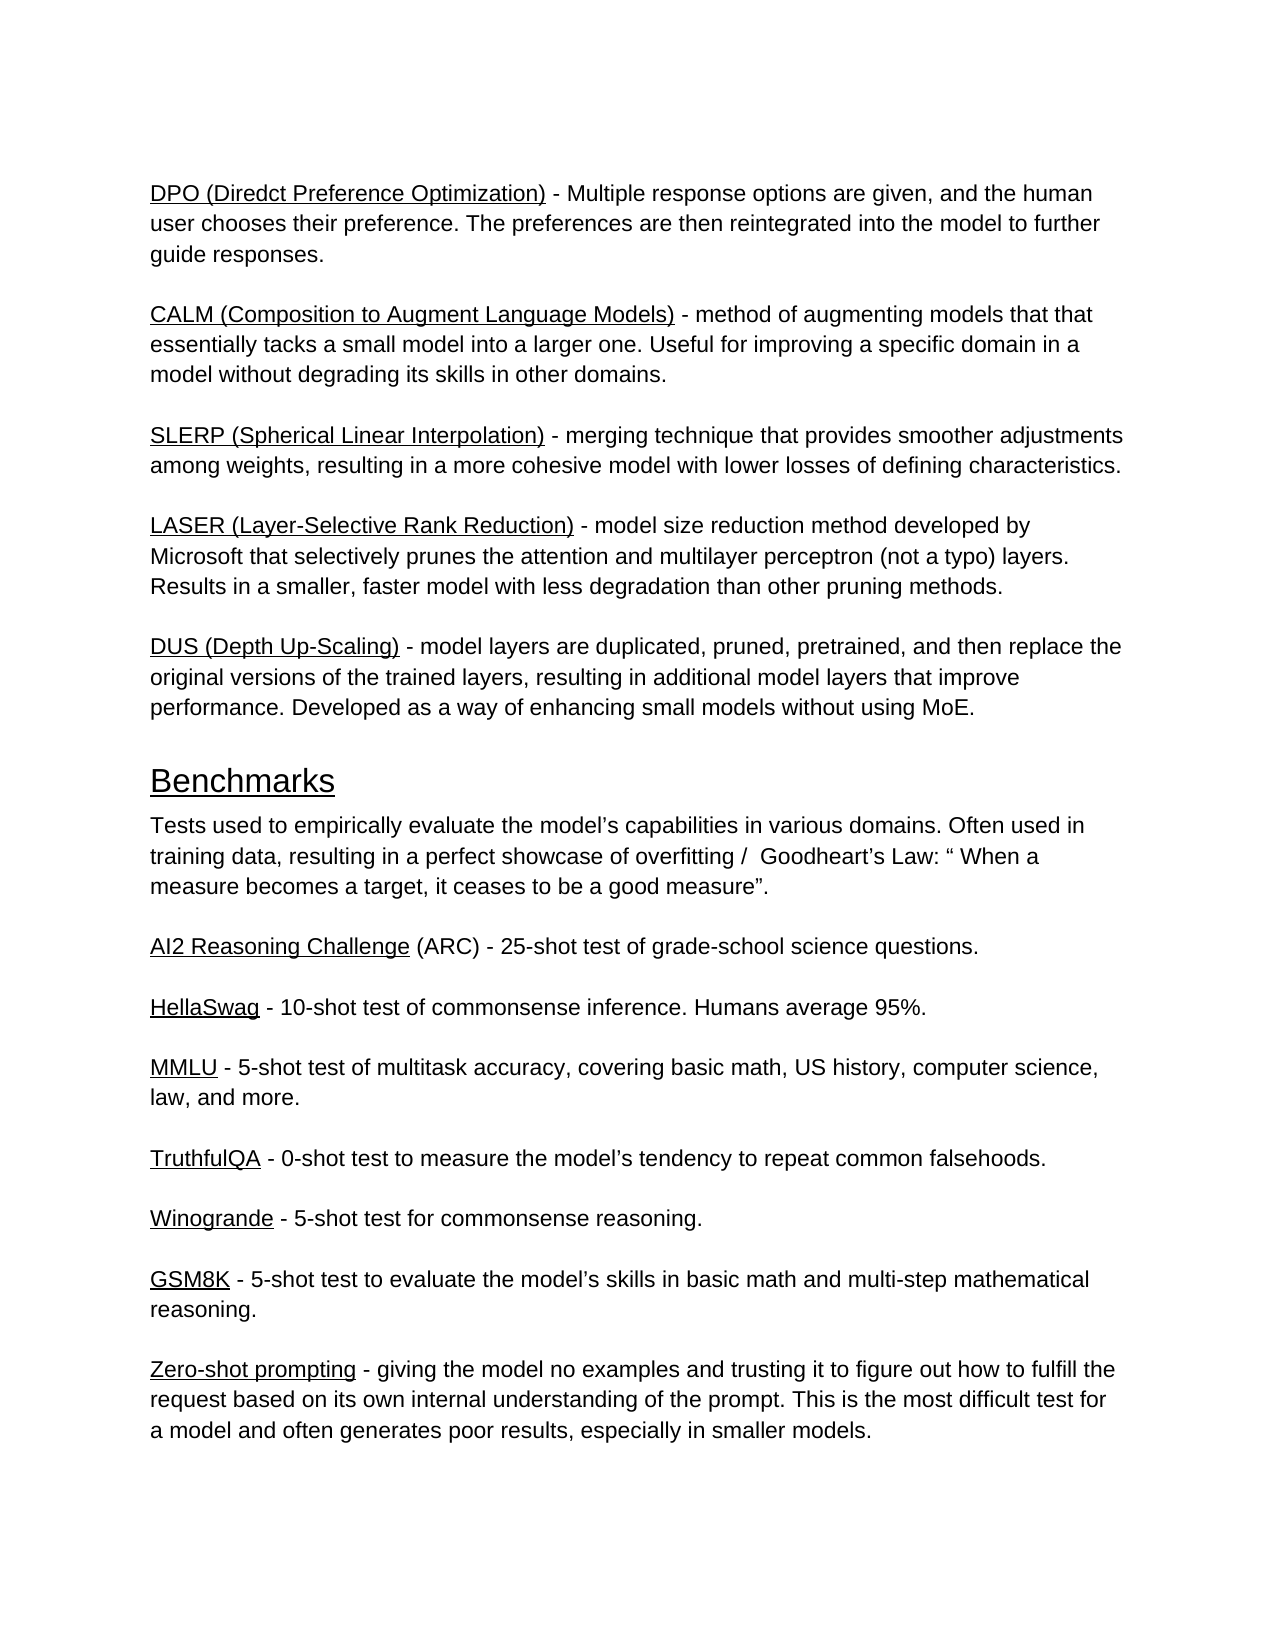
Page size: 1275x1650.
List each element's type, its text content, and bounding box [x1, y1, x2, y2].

text DPO (Diredct Preference Optimization) - Multiple response options are given, and the human user chooses their preference. The preferences are then reintegrated into the model to further guide responses. [150, 180, 1125, 267]
text MMLU - 5-shot test of multitask accuracy, covering basic math, US history, computer science, law, and more. [150, 1054, 1125, 1111]
text LASER (Layer-Selective Rank Reduction) - model size reduction method developed by Microsoft that selectively prunes the attention and multilayer perceptron (not a typo) layers. Results in a smaller, faster model with less degradation than other pruning methods. [150, 512, 1125, 599]
text GSM8K - 5-shot test to evaluate the model’s skills in basic math and multi-step mathematical reasoning. [150, 1266, 1125, 1322]
text CALM (Composition to Augment Language Models) - method of augmenting models that that essentially tacks a small model into a larger one. Useful for improving a specific domain in a model without degrading its skills in other domains. [150, 301, 1125, 388]
subtitle Benchmarks [150, 761, 1125, 800]
text SLERP (Spherical Linear Interpolation) - merging technique that provides smoother adjustments among weights, resulting in a more cohesive model with lower losses of defining characteristics. [150, 422, 1125, 478]
text HellaSwag - 10-shot test of commonsense inference. Humans average 95%. [150, 994, 1125, 1020]
text Winogrande - 5-shot test for commonsense reasoning. [150, 1205, 1125, 1231]
text Zero-shot prompting - giving the model no examples and trusting it to figure out how to fulfill the request based on its own internal understanding of the prompt. This is the most difficult test for a model and often generates poor results, especially in smaller models. [150, 1356, 1125, 1443]
text Tests used to empirically evaluate the model’s capabilities in various domains. Often used in training data, resulting in a perfect showcase of overfitting / Goodheart’s Law: “ When a measure becomes a target, it ceases to be a good measure”. [150, 812, 1125, 899]
text TruthfulQA - 0-shot test to measure the model’s tendency to repeat common falsehoods. [150, 1145, 1125, 1171]
text AI2 Reasoning Challenge (ARC) - 25-shot test of grade-school science questions. [150, 933, 1125, 959]
text DUS (Depth Up-Scaling) - model layers are duplicated, pruned, pretrained, and then replace the original versions of the trained layers, resulting in additional model layers that improve performance. Developed as a way of enhancing small models without using MoE. [150, 633, 1125, 720]
